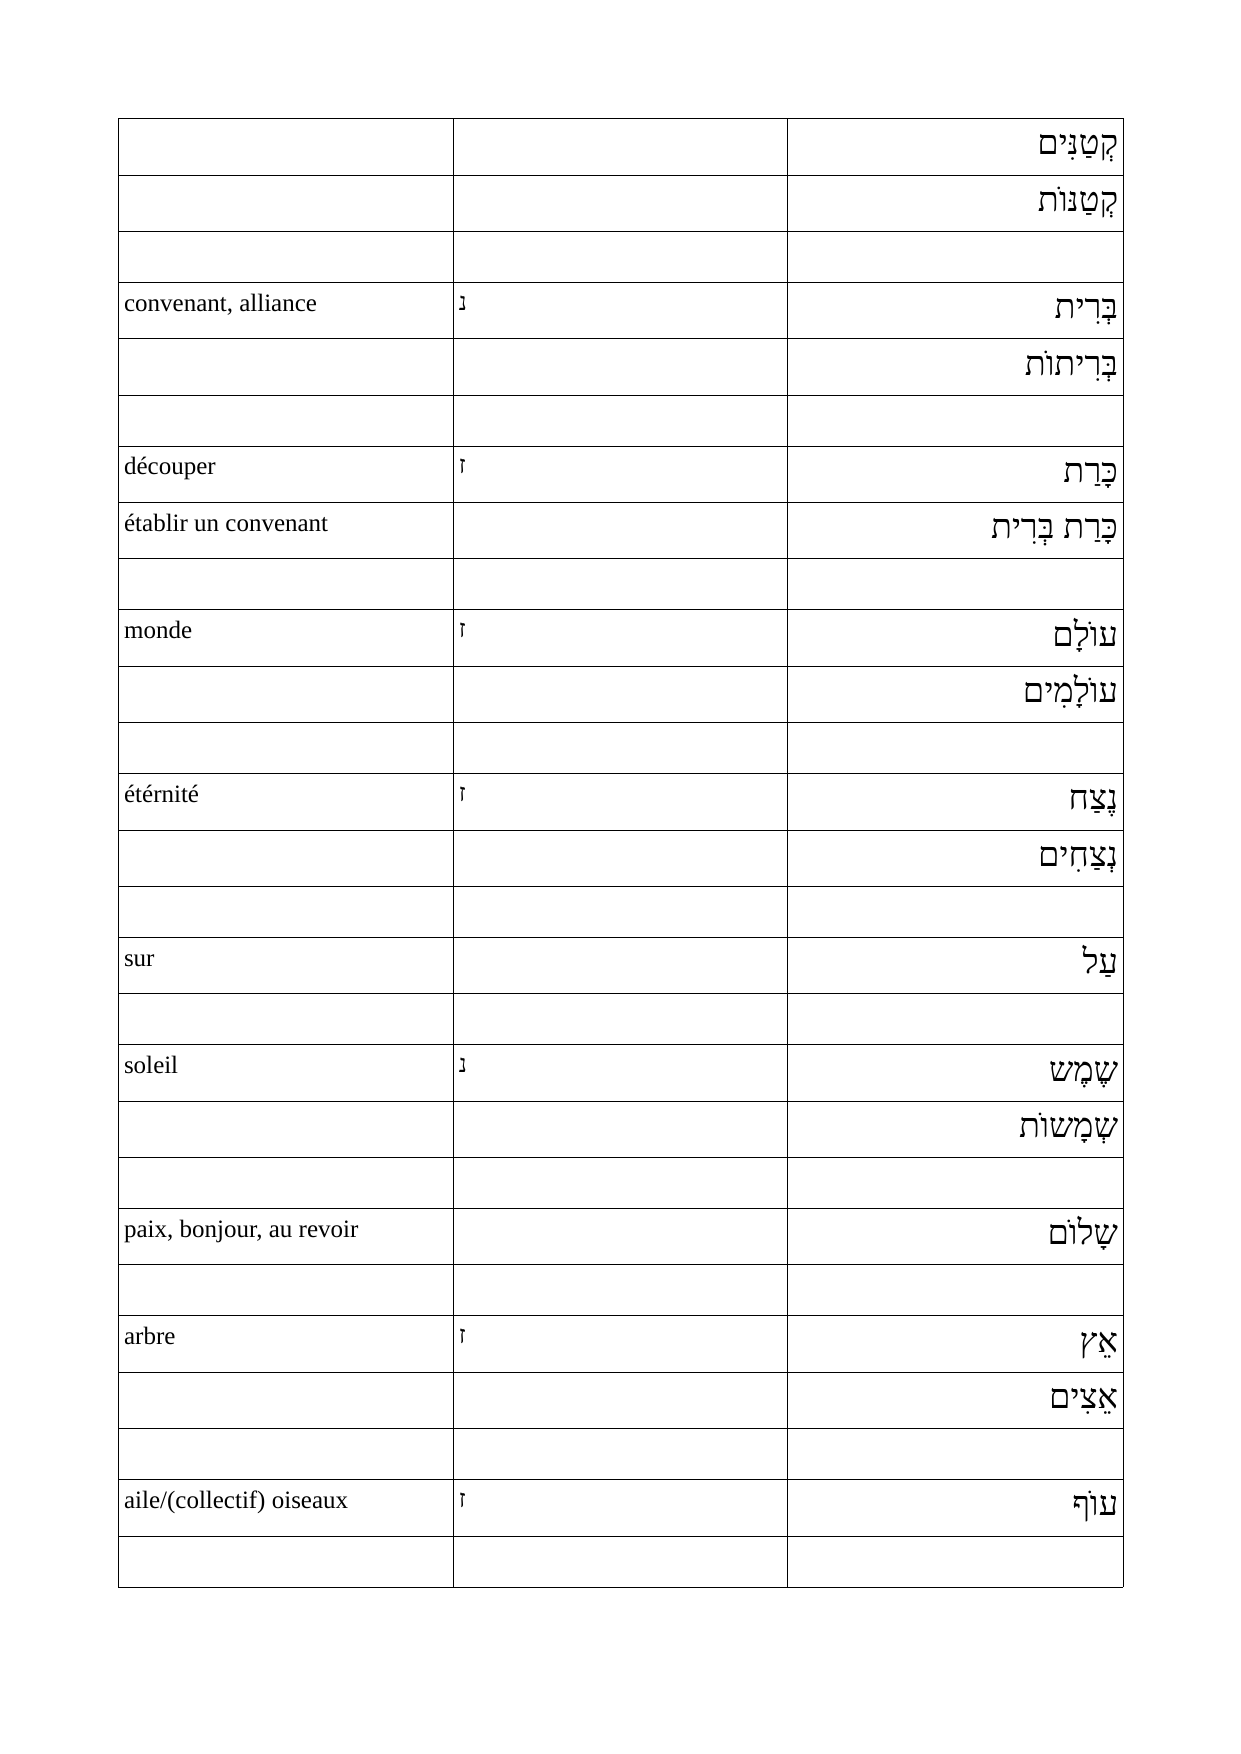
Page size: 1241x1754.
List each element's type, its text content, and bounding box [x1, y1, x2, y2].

table_cell [119, 396, 453, 446]
table_cell soleil [119, 1045, 453, 1101]
table_cell אֵץ [788, 1316, 1123, 1372]
table_cell [119, 1373, 453, 1428]
table_cell découper [119, 447, 453, 502]
table_cell [454, 396, 787, 446]
table_cell [788, 396, 1123, 446]
table_cell [454, 667, 787, 722]
table_cell שְמָשוׂת [788, 1102, 1123, 1157]
table_cell [454, 232, 787, 282]
table_cell monde [119, 610, 453, 666]
table_cell עוׂף [788, 1480, 1123, 1536]
table_cell [788, 723, 1123, 773]
table_cell [119, 232, 453, 282]
table_cell עוׂלָמִים [788, 667, 1123, 722]
table_cell [119, 1265, 453, 1315]
table_cell בְּרִית [788, 283, 1123, 338]
table_cell קְטַנּוׂת [788, 176, 1123, 231]
table_cell נ [454, 1045, 787, 1101]
table_cell paix, bonjour, au revoir [119, 1209, 453, 1264]
table_cell [788, 1265, 1123, 1315]
table_cell [454, 723, 787, 773]
table_cell ז [454, 1316, 787, 1372]
table_cell [119, 176, 453, 231]
table_cell בְּרִיתוׂת [788, 339, 1123, 394]
table_cell [119, 339, 453, 394]
table_cell aile/(collectif) oiseaux [119, 1480, 453, 1536]
table_cell [454, 1265, 787, 1315]
table_cell arbre [119, 1316, 453, 1372]
table_cell נ [454, 283, 787, 338]
table_cell [454, 503, 787, 558]
table_cell כָּרַת בְּרִית [788, 503, 1123, 558]
table_cell [454, 1102, 787, 1157]
table_cell [119, 1158, 453, 1208]
table_cell אֵצִים [788, 1373, 1123, 1428]
table_cell עוׂלָם [788, 610, 1123, 666]
table_cell [119, 1429, 453, 1479]
table_cell [119, 831, 453, 886]
table_cell נֶצַח [788, 774, 1123, 829]
table_cell כָּרַת [788, 447, 1123, 502]
table_cell [454, 994, 787, 1044]
table_cell [788, 1158, 1123, 1208]
table_cell [454, 1429, 787, 1479]
table_cell [454, 1373, 787, 1428]
table_cell [454, 887, 787, 937]
table_cell [788, 994, 1123, 1044]
table_cell [119, 887, 453, 937]
table_cell [119, 559, 453, 609]
table_cell ז [454, 610, 787, 666]
table_cell שָלוׂם [788, 1209, 1123, 1264]
table_cell [454, 938, 787, 993]
table_cell convenant, alliance [119, 283, 453, 338]
table_cell étérnité [119, 774, 453, 829]
table_cell sur [119, 938, 453, 993]
table_cell [119, 667, 453, 722]
table_cell [454, 1209, 787, 1264]
table_cell שֶמֶש [788, 1045, 1123, 1101]
table_cell [119, 119, 453, 174]
table_cell ז [454, 447, 787, 502]
table_cell établir un convenant [119, 503, 453, 558]
table_cell עַל [788, 938, 1123, 993]
table_cell [788, 887, 1123, 937]
table_cell [454, 831, 787, 886]
table_cell [454, 559, 787, 609]
table_cell נְצַחִים [788, 831, 1123, 886]
table_cell [788, 559, 1123, 609]
table_cell [119, 1102, 453, 1157]
table_cell [454, 1537, 787, 1587]
table_cell [454, 119, 787, 174]
table_cell [119, 1537, 453, 1587]
table_cell ז [454, 1480, 787, 1536]
table_cell [454, 1158, 787, 1208]
table_cell [119, 723, 453, 773]
table_cell [119, 994, 453, 1044]
table_cell [454, 176, 787, 231]
table_cell [788, 1429, 1123, 1479]
table_cell [454, 339, 787, 394]
table_cell ז [454, 774, 787, 829]
table_cell [788, 232, 1123, 282]
table_cell [788, 1537, 1123, 1587]
table_cell קְטַנִּים [788, 119, 1123, 174]
